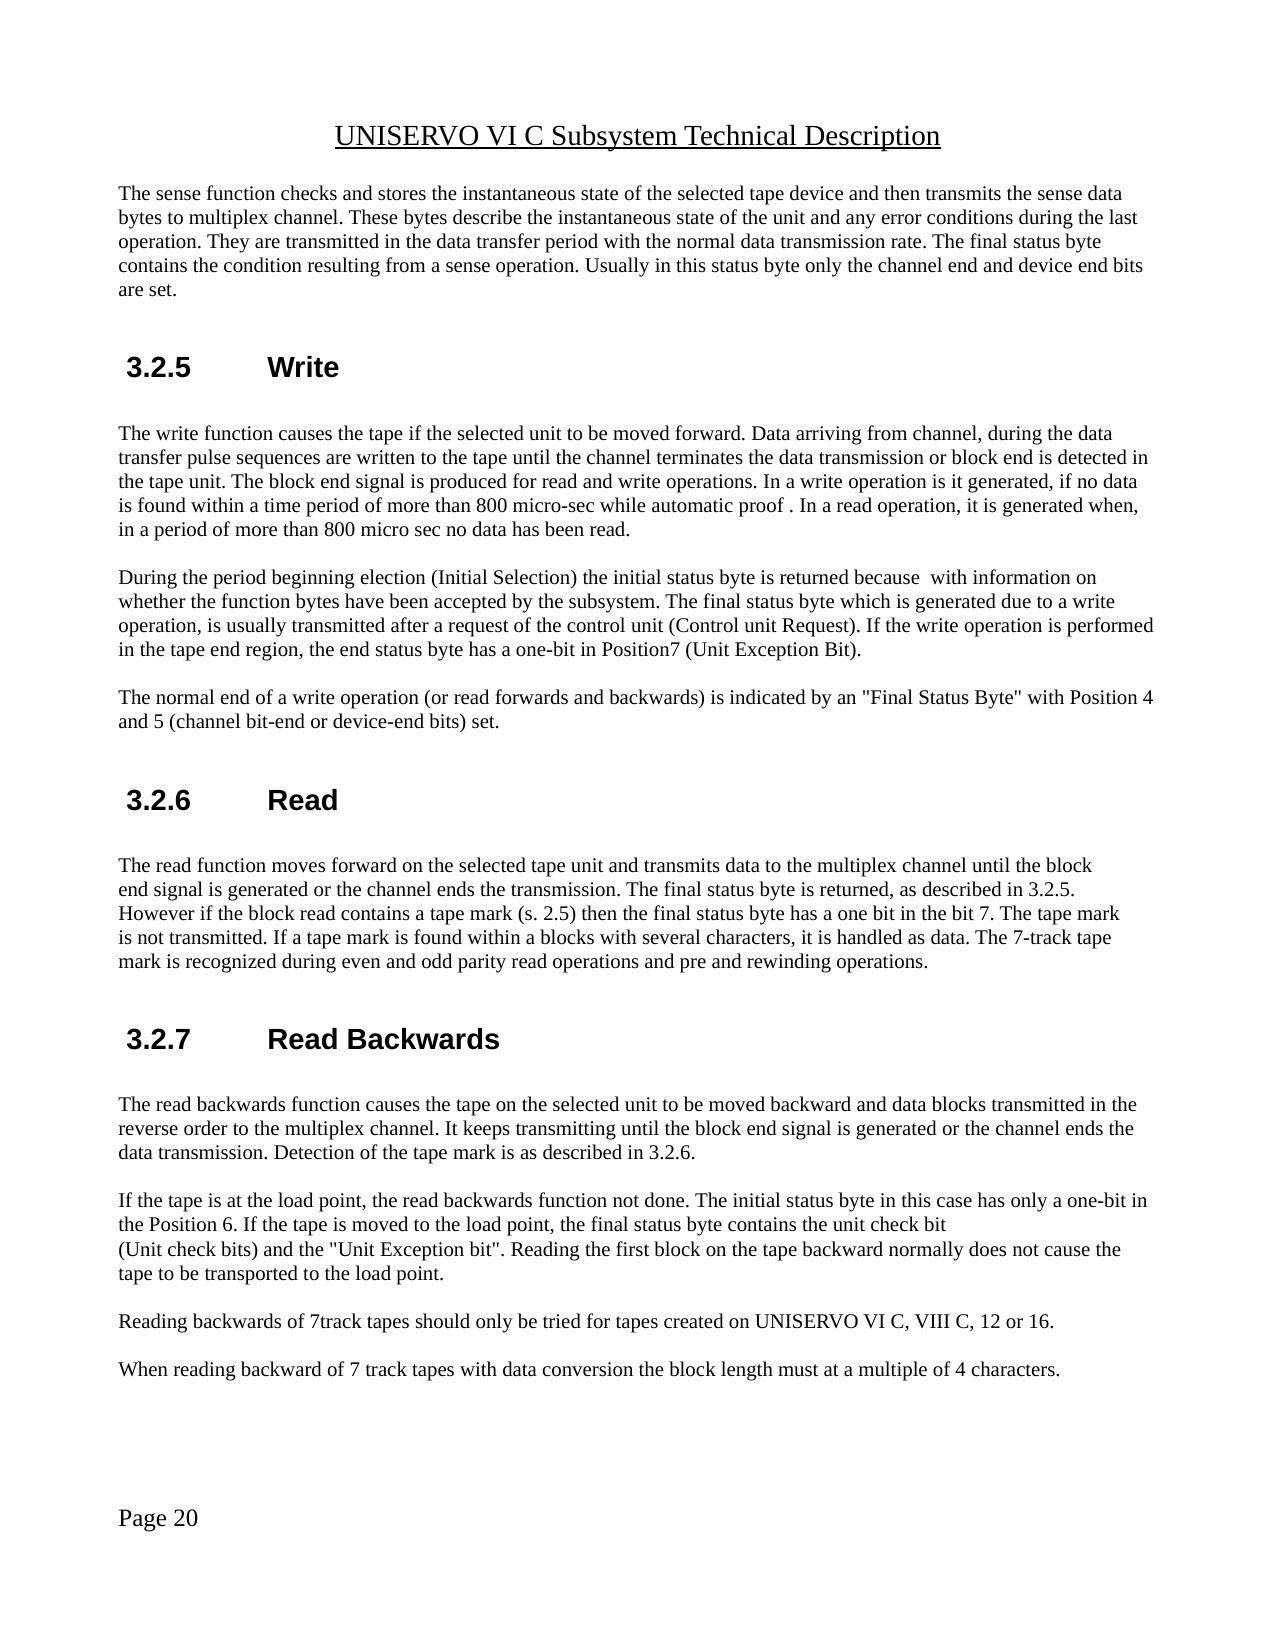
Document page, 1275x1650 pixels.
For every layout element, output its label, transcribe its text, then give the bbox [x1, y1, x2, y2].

text If the tape is at the load point, the read backwards function not done. The initial status byte in this case has only a one-bit in the Position 6. If the tape is moved to the load point, the final status byte contains the unit check bit [118, 1188, 1157, 1236]
text The read function moves forward on the selected tape unit and transmits data to the multiplex channel until the block [118, 853, 1157, 877]
subtitle Write [118, 351, 1157, 384]
text is not transmitted. If a tape mark is found within a blocks with several characters, it is handled as data. The 7-track tape mark is recognized during even and odd parity read operations and pre and rewinding operations. [118, 925, 1157, 973]
text The normal end of a write operation (or read forwards and backwards) is indicated by an "Final Status Byte" with Position 4 and 5 (channel bit-end or device-end bits) set. [118, 685, 1157, 733]
text When reading backward of 7 track tapes with data conversion the block length must at a multiple of 4 characters. [118, 1357, 1157, 1381]
subtitle Read Backwards [118, 1022, 1157, 1056]
text The sense function checks and stores the instantaneous state of the selected tape device and then transmits the sense data bytes to multiplex channel. These bytes describe the instantaneous state of the unit and any error conditions during the last operation. They are transmitted in the data transfer period with the normal data transmission rate. The final status byte [118, 181, 1157, 253]
text During the period beginning election (Initial Selection) the initial status byte is returned because with information on whether the function bytes have been accepted by the subsystem. The final status byte which is generated due to a write operation, is usually transmitted after a request of the control unit (Control unit Request). If the write operation is performed in the tape end region, the end status byte has a one-bit in Position7 (Unit Exception Bit). [118, 565, 1157, 661]
text end signal is generated or the channel ends the transmission. The final status byte is returned, as described in 3.2.5. However if the block read contains a tape mark (s. 2.5) then the final status byte has a one bit in the bit 7. The tape mark [118, 877, 1157, 925]
subtitle Read [118, 782, 1157, 816]
text is found within a time period of more than 800 micro-sec while automatic proof . In a read operation, it is generated when, in a period of more than 800 micro sec no data has been read. [118, 493, 1157, 541]
text The write function causes the tape if the selected unit to be moved forward. Data arriving from channel, during the data transfer pulse sequences are written to the tape until the channel terminates the data transmission or block end is detected in the tape unit. The block end signal is produced for read and write operations. In a write operation is it generated, if no data [118, 421, 1157, 493]
text data transmission. Detection of the tape mark is as described in 3.2.6. [118, 1140, 1157, 1164]
text contains the condition resulting from a sense operation. Usually in this status byte only the channel end and device end bits are set. [118, 253, 1157, 301]
text (Unit check bits) and the "Unit Exception bit". Reading the first block on the tape backward normally does not cause the tape to be transported to the load point. [118, 1236, 1157, 1284]
text The read backwards function causes the tape on the selected unit to be moved backward and data blocks transmitted in the reverse order to the multiplex channel. It keeps transmitting until the block end signal is generated or the channel ends the [118, 1092, 1157, 1140]
text Reading backwards of 7track tapes should only be tried for tapes created on UNISERVO VI C, VIII C, 12 or 16. [118, 1309, 1157, 1333]
